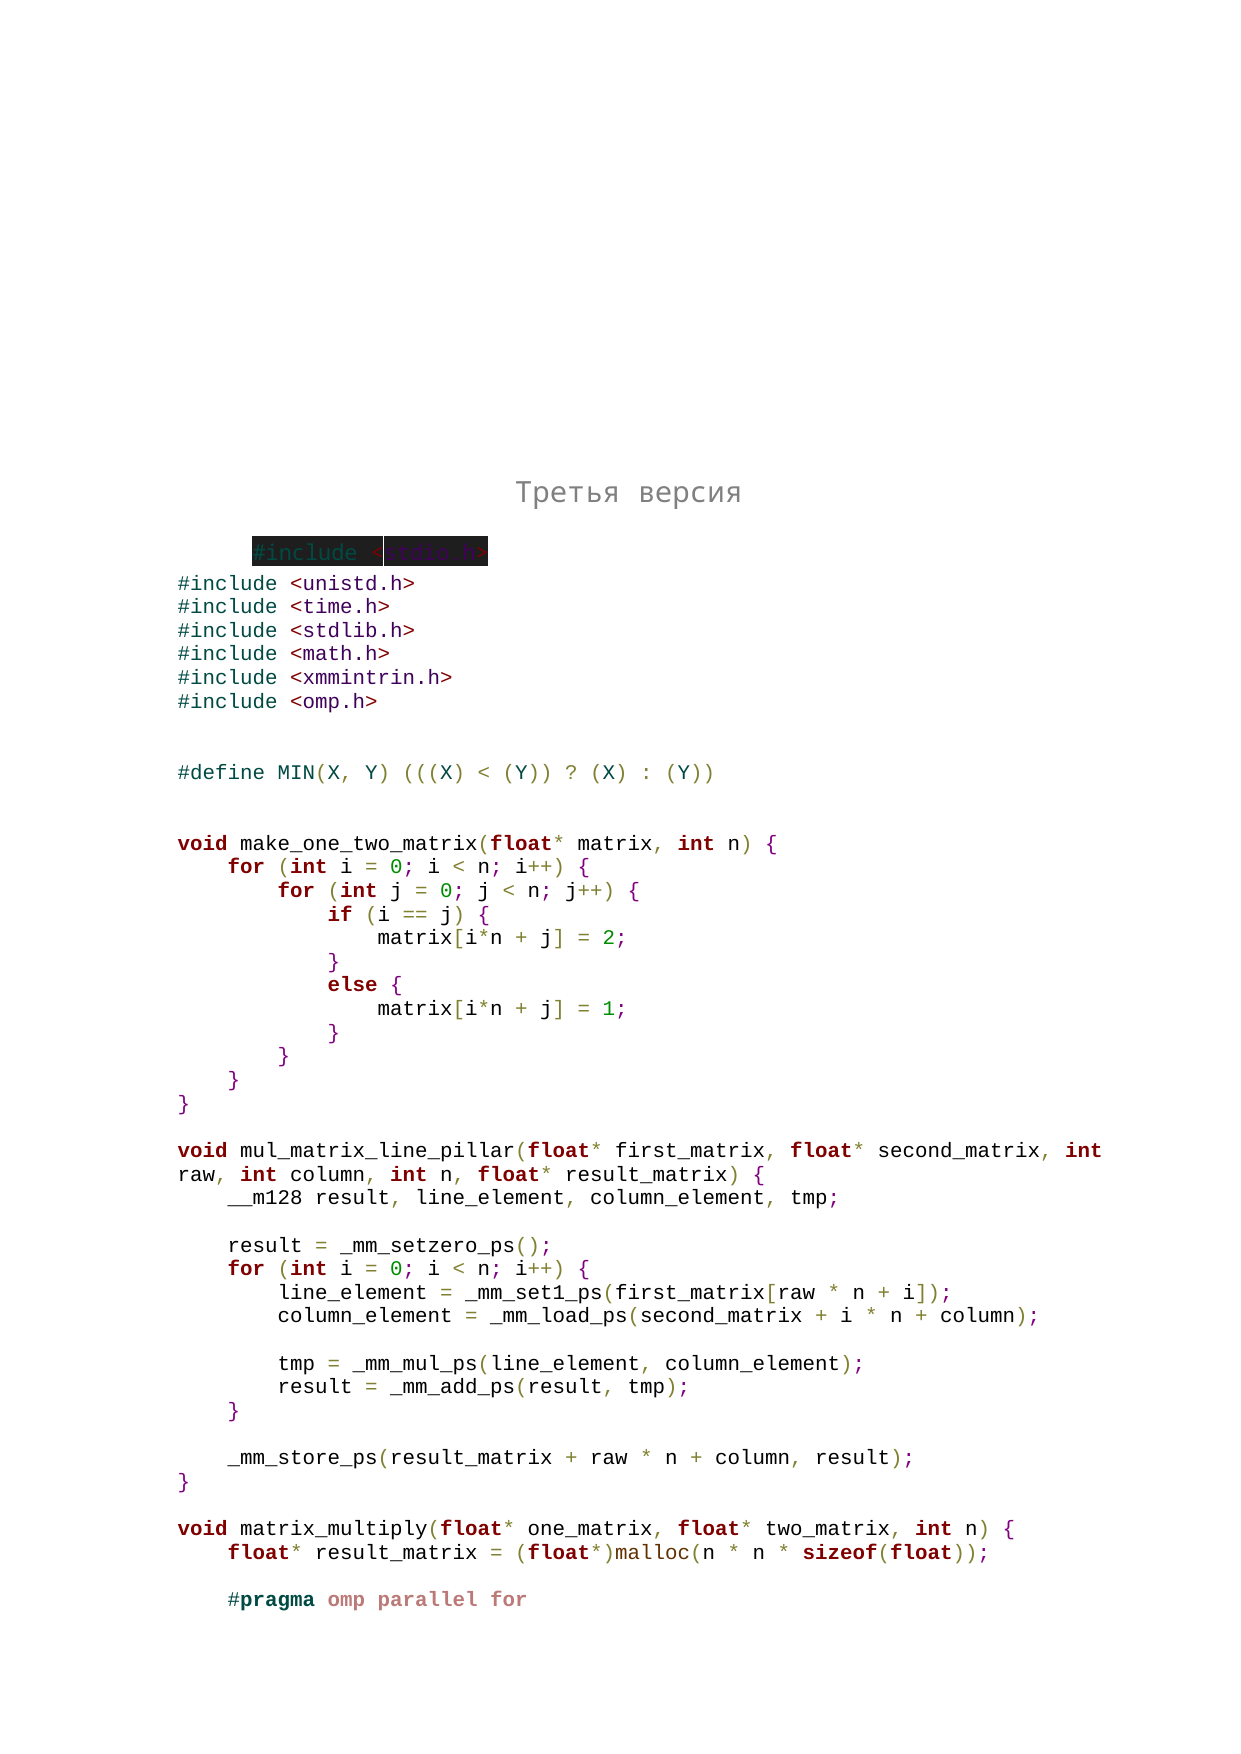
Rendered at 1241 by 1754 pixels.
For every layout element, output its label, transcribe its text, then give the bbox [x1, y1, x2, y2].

text matrix[i*n + j] = 2; [177, 927, 1152, 951]
text void matrix_multiply(float* one_matrix, float* two_matrix, int n) { [177, 1518, 1152, 1542]
text #include <time.h> [177, 596, 1152, 620]
text _mm_store_ps(result_matrix + raw * n + column, result); [177, 1447, 1152, 1471]
text result = _mm_add_ps(result, tmp); [177, 1376, 1152, 1400]
text } [177, 1471, 1152, 1495]
text } [177, 1045, 1152, 1069]
text else { [177, 974, 1152, 998]
text } [177, 1022, 1152, 1045]
text result = _mm_setzero_ps(); [177, 1234, 1152, 1258]
text } [177, 1093, 1152, 1116]
text tmp = _mm_mul_ps(line_element, column_element); [177, 1353, 1152, 1376]
text line_element = _mm_set1_ps(first_matrix[raw * n + i]); [177, 1282, 1152, 1306]
text #include <stdlib.h> [177, 620, 1152, 643]
text #include <unistd.h> [177, 572, 1152, 596]
text void make_one_two_matrix(float* matrix, int n) { [177, 833, 1152, 856]
text #include <omp.h> [177, 691, 1152, 714]
text __m128 result, line_element, column_element, tmp; [177, 1187, 1152, 1211]
text matrix[i*n + j] = 1; [177, 998, 1152, 1022]
text for (int i = 0; i < n; i++) { [177, 1258, 1152, 1282]
text #define MIN(X, Y) (((X) < (Y)) ? (X) : (Y)) [177, 762, 1152, 785]
text Третья версия [177, 472, 1152, 511]
text #include <math.h> [177, 643, 1152, 667]
text if (i == j) { [177, 903, 1152, 927]
text #include <stdio.h> [177, 536, 1152, 566]
text } [177, 1069, 1152, 1093]
text for (int i = 0; i < n; i++) { [177, 856, 1152, 880]
text #include <xmmintrin.h> [177, 667, 1152, 691]
text for (int j = 0; j < n; j++) { [177, 880, 1152, 903]
text column_element = _mm_load_ps(second_matrix + i * n + column); [177, 1306, 1152, 1329]
text } [177, 1400, 1152, 1424]
text } [177, 951, 1152, 974]
text #pragma omp parallel for [177, 1589, 1152, 1613]
text float* result_matrix = (float*)malloc(n * n * sizeof(float)); [177, 1542, 1152, 1566]
text void mul_matrix_line_pillar(float* first_matrix, float* second_matrix, int raw, int column, int n, float* result_matrix) { [177, 1140, 1152, 1187]
